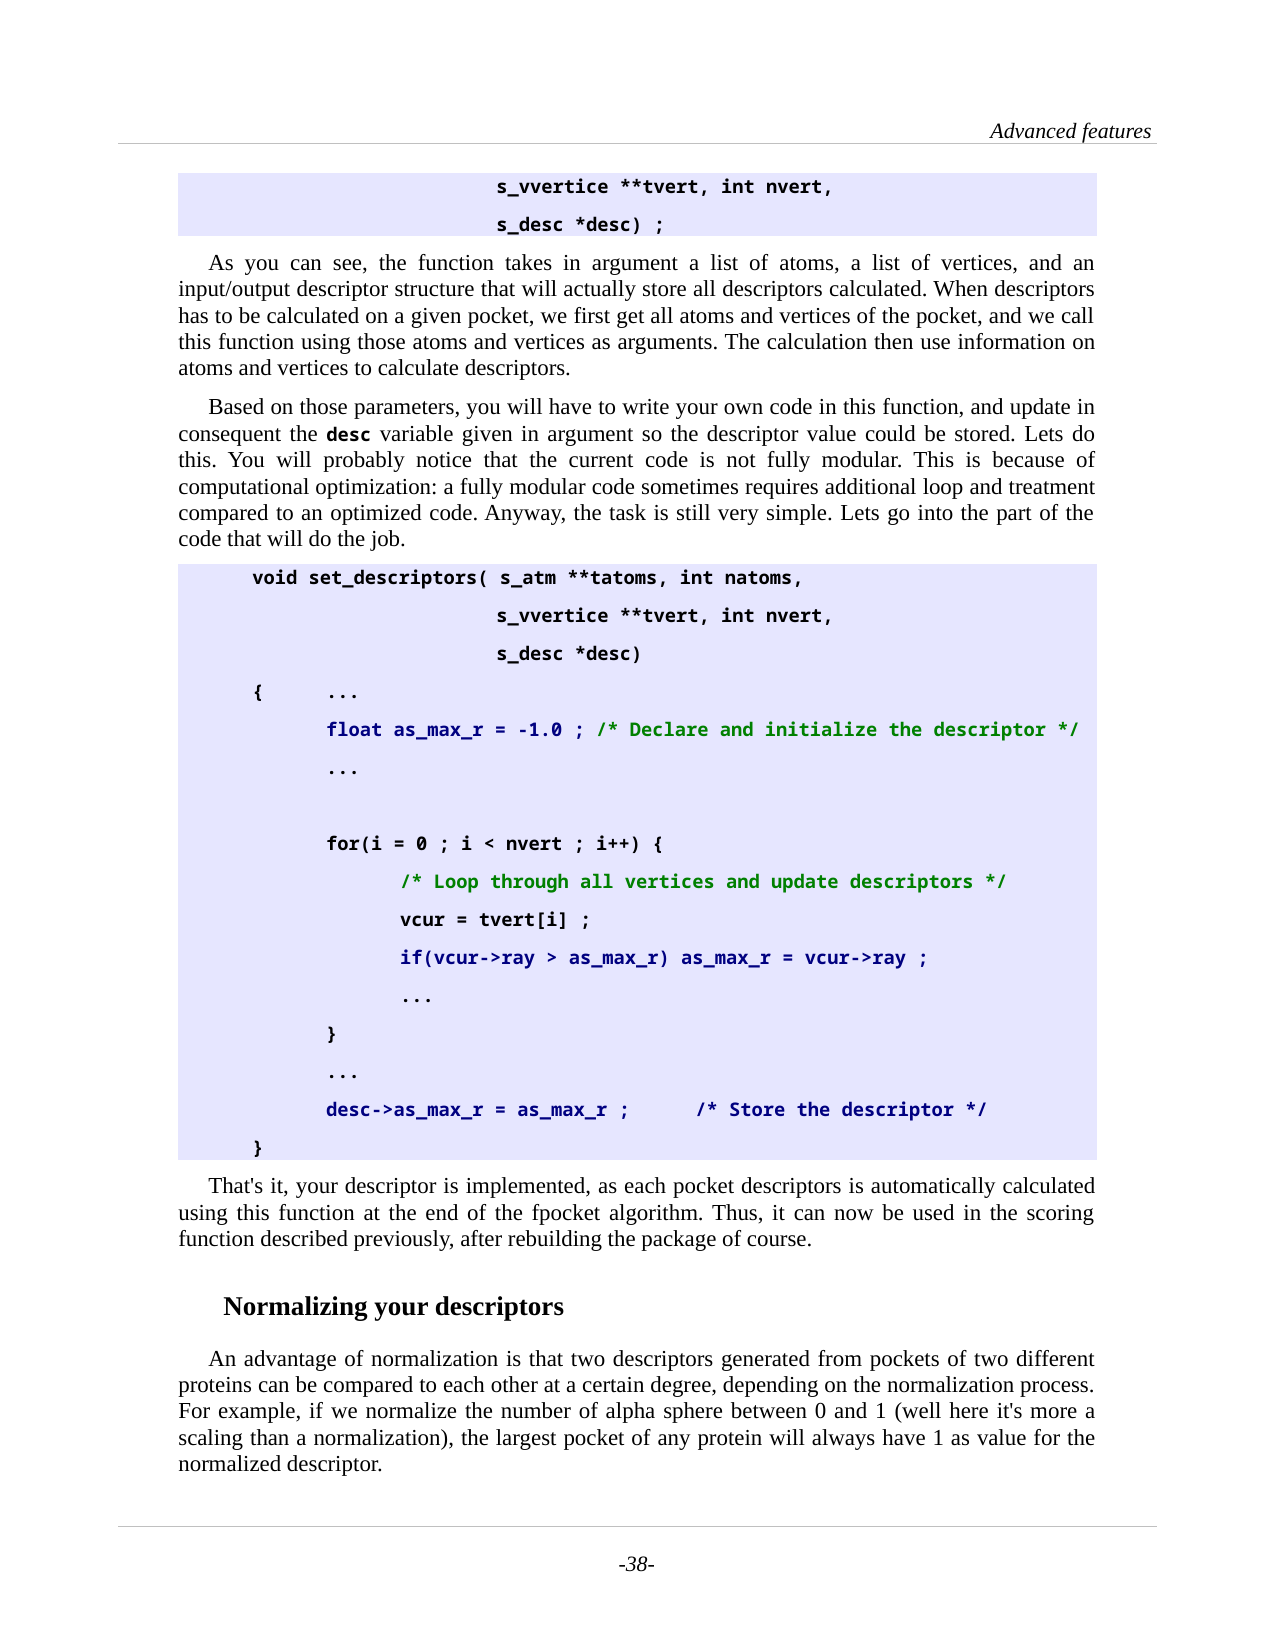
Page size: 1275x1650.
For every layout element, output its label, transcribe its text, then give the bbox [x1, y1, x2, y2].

text for(i = 0 ; i < nvert ; i++) { [178, 830, 1097, 856]
text That's it, your descriptor is implemented, as each pocket descriptors is automatically calculated using this function at the end of the fpocket algorithm. Thus, it can now be used in the scoring function described previously, after rebuilding the package of course. [178, 1173, 1097, 1252]
text An advantage of normalization is that two descriptors generated from pockets of two different proteins can be compared to each other at a certain degree, depending on the normalization process. For example, if we normalize the number of alpha sphere between 0 and 1 (well here it's more a scaling than a normalization), the largest pocket of any protein will always have 1 as value for the normalized descriptor. [178, 1345, 1097, 1477]
text float as_max_r = -1.0 ; /* Declare and initialize the descriptor */ [178, 716, 1097, 742]
text s_desc *desc) ; [178, 211, 1097, 236]
text As you can see, the function takes in argument a list of atoms, a list of vertices, and an input/output descriptor structure that will actually store all descriptors calculated. When descriptors has to be calculated on a given pocket, we first get all atoms and vertices of the pocket, and we call this function using those atoms and vertices as arguments. The calculation then use information on atoms and vertices to calculate descriptors. [178, 249, 1097, 381]
text } [178, 1134, 1097, 1160]
text if(vcur->ray > as_max_r) as_max_r = vcur->ray ; [178, 944, 1097, 970]
text ... [178, 982, 1097, 1008]
text desc->as_max_r = as_max_r ; /* Store the descriptor */ [178, 1097, 1097, 1122]
text ... [178, 754, 1097, 780]
subtitle Normalizing your descriptors [223, 1290, 1157, 1321]
text { ... [178, 678, 1097, 704]
text void set_descriptors( s_atm **tatoms, int natoms, [178, 564, 1097, 590]
text /* Loop through all vertices and update descriptors */ [178, 868, 1097, 894]
text s_vvertice **tvert, int nvert, [178, 602, 1097, 628]
text ... [178, 1058, 1097, 1084]
text vcur = tvert[i] ; [178, 906, 1097, 932]
text s_desc *desc) [178, 640, 1097, 666]
text Based on those parameters, you will have to write your own code in this function, and update in consequent the desc variable given in argument so the descriptor value could be stored. Lets do this. You will probably notice that the current code is not fully modular. This is because of computational optimization: a fully modular code sometimes requires additional loop and treatment compared to an optimized code. Anyway, the task is still very simple. Lets go into the part of the code that will do the job. [178, 393, 1097, 552]
text s_vvertice **tvert, int nvert, [178, 173, 1097, 198]
text } [178, 1021, 1097, 1046]
